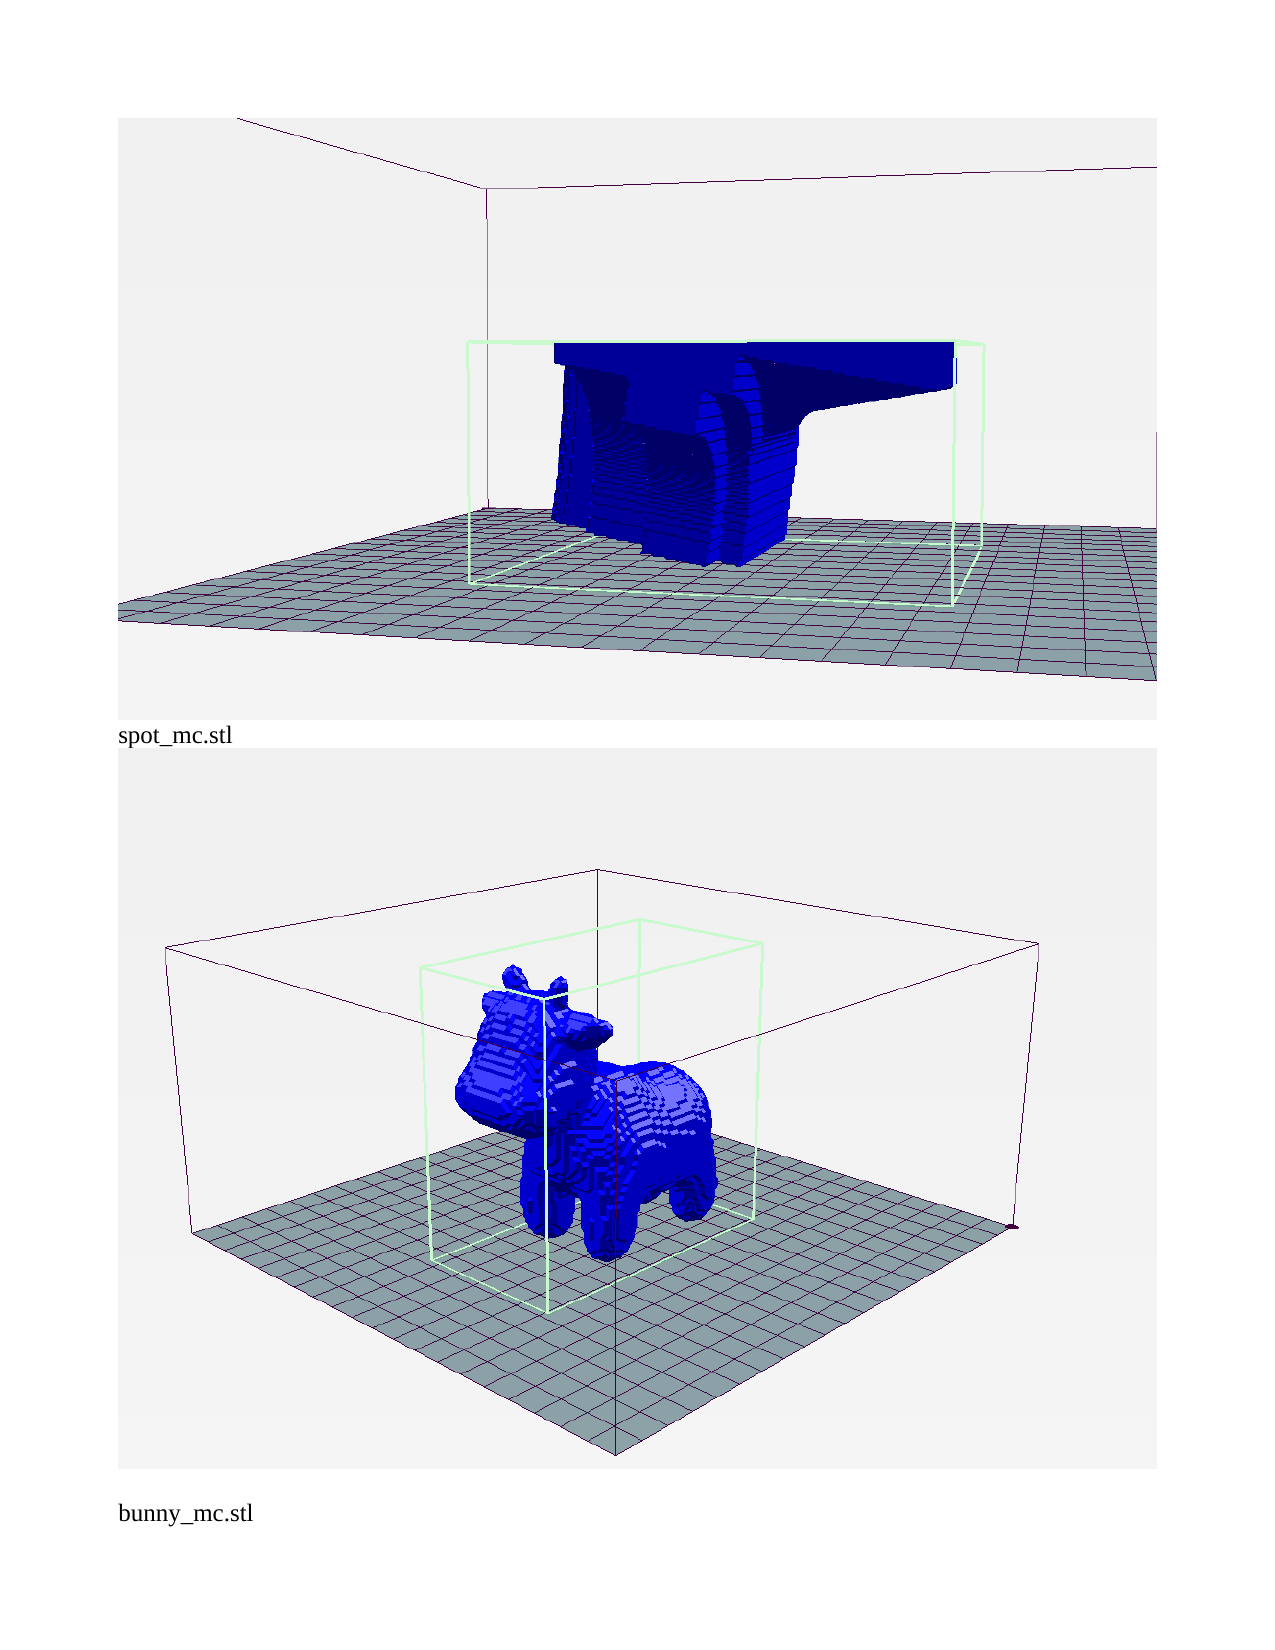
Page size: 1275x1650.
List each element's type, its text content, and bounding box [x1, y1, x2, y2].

text bunny_mc.stl [118, 1498, 1157, 1526]
text spot_mc.stl [118, 720, 1157, 748]
picture [118, 118, 1157, 720]
picture [118, 748, 1157, 1469]
